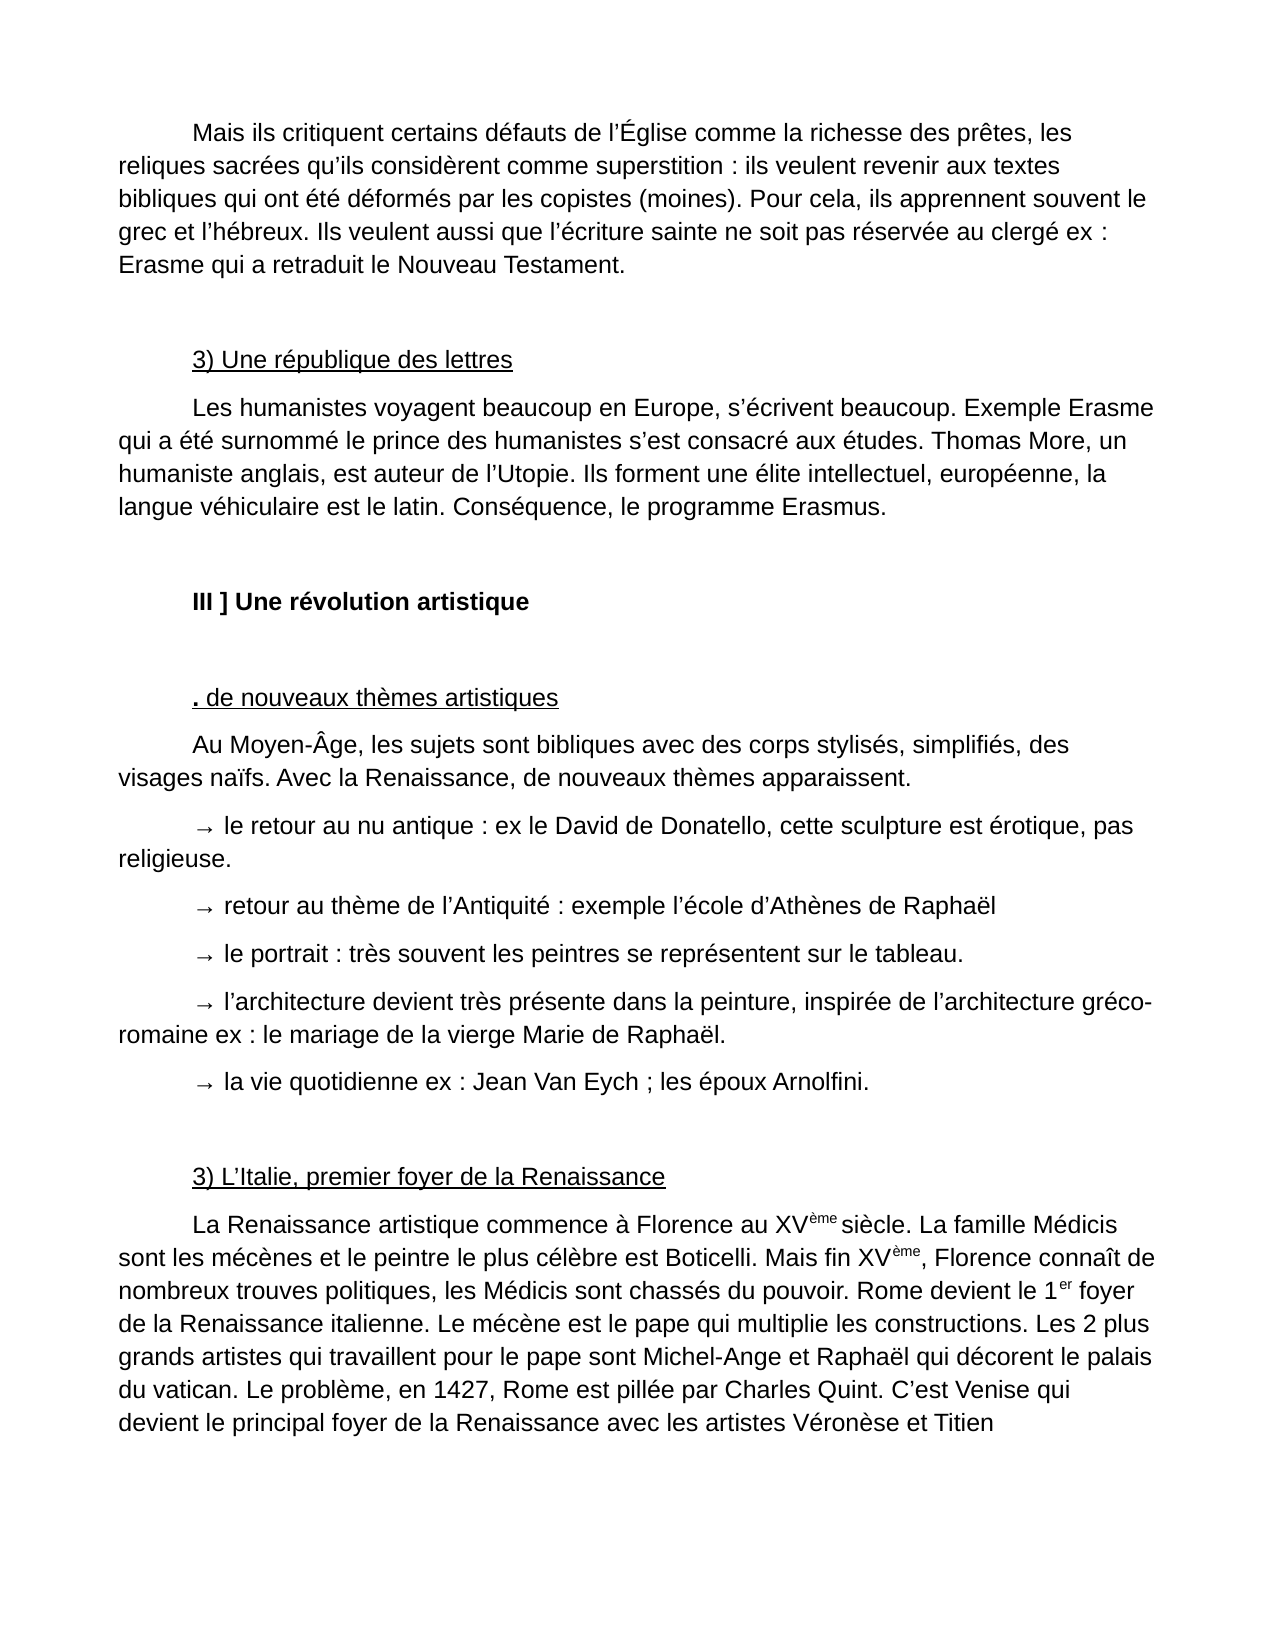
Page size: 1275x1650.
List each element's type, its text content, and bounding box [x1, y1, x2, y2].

text La Renaissance artistique commence à Florence au XVème siècle. La famille Médicis sont les mécènes et le peintre le plus célèbre est Boticelli. Mais fin XVème, Florence connaît de nombreux trouves politiques, les Médicis sont chassés du pouvoir. Rome devient le 1er foyer de la Renaissance italienne. Le mécène est le pape qui multiplie les constructions. Les 2 plus grands artistes qui travaillent pour le pape sont Michel-Ange et Raphaël qui décorent le palais du vatican. Le problème, en 1427, Rome est pillée par Charles Quint. C’est Venise qui devient le principal foyer de la Renaissance avec les artistes Véronèse et Titien [118, 1210, 1157, 1437]
text 3) L’Italie, premier foyer de la Renaissance [118, 1162, 1157, 1191]
text → la vie quotidienne ex : Jean Van Eych ; les époux Arnolfini. [118, 1067, 1157, 1096]
text Les humanistes voyagent beaucoup en Europe, s’écrivent beaucoup. Exemple Erasme qui a été surnommé le prince des humanistes s’est consacré aux études. Thomas More, un humaniste anglais, est auteur de l’Utopie. Ils forment une élite intellectuel, européenne, la langue véhiculaire est le latin. Conséquence, le programme Erasmus. [118, 393, 1157, 521]
text . de nouveaux thèmes artistiques [118, 682, 1157, 711]
text → retour au thème de l’Antiquité : exemple l’école d’Athènes de Raphaël [118, 891, 1157, 920]
text → le retour au nu antique : ex le David de Donatello, cette sculpture est érotique, pas religieuse. [118, 811, 1157, 872]
text → l’architecture devient très présente dans la peinture, inspirée de l’architecture gréco-romaine ex : le mariage de la vierge Marie de Raphaël. [118, 987, 1157, 1048]
text Au Moyen-Âge, les sujets sont bibliques avec des corps stylisés, simplifiés, des visages naïfs. Avec la Renaissance, de nouveaux thèmes apparaissent. [118, 730, 1157, 792]
text 3) Une république des lettres [118, 345, 1157, 374]
text III ] Une révolution artistique [118, 587, 1157, 616]
text → le portrait : très souvent les peintres se représentent sur le tableau. [118, 939, 1157, 968]
text Mais ils critiquent certains défauts de l’Église comme la richesse des prêtes, les reliques sacrées qu’ils considèrent comme superstition : ils veulent revenir aux textes bibliques qui ont été déformés par les copistes (moines). Pour cela, ils apprennent souvent le grec et l’hébreux. Ils veulent aussi que l’écriture sainte ne soit pas réservée au clergé ex : Erasme qui a retraduit le Nouveau Testament. [118, 118, 1157, 279]
